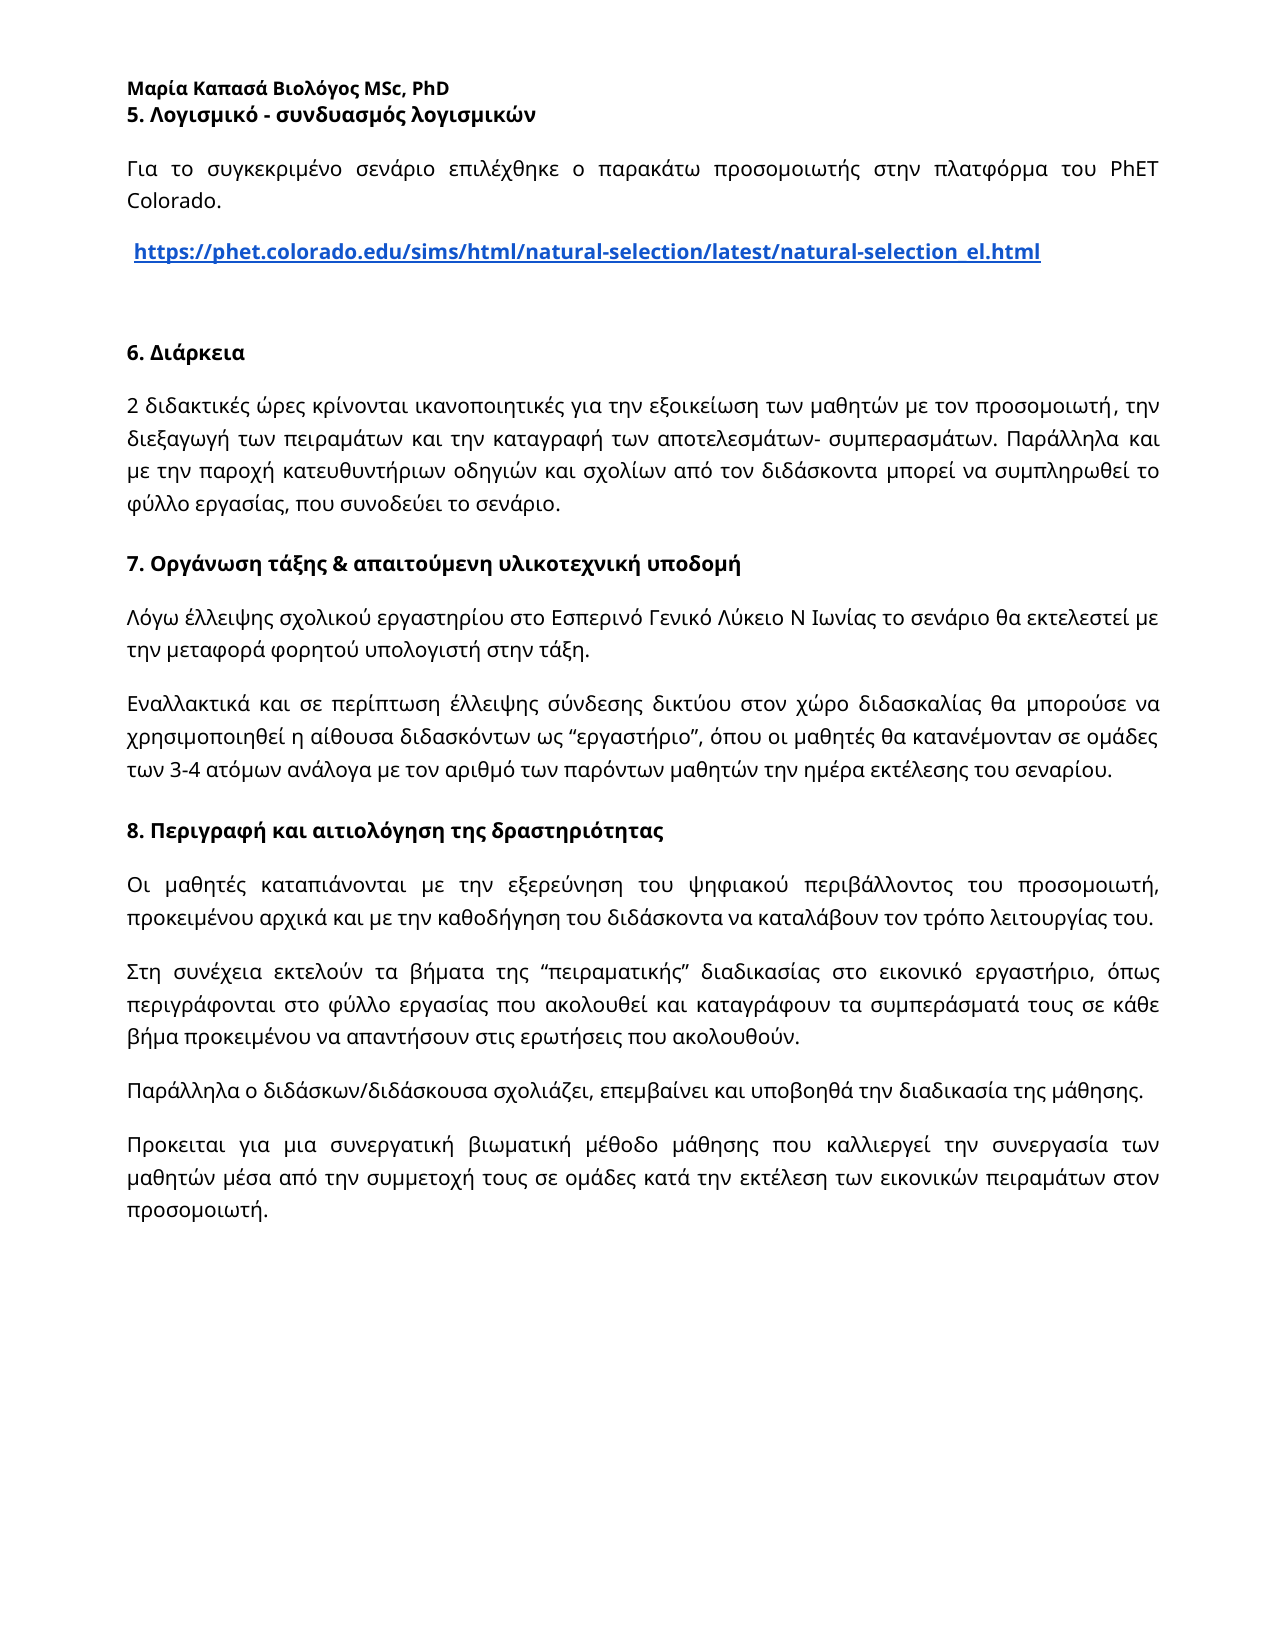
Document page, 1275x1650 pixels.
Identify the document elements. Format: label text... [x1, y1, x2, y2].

text 2 διδακτικές ώρες κρίνονται ικανοποιητικές για την εξοικείωση των μαθητών με τον προσομοιωτή, την διεξαγωγή των πειραμάτων και την καταγραφή των αποτελεσμάτων- συμπερασμάτων. Παράλληλα και με την παροχή κατευθυντήριων οδηγιών και σχολίων από τον διδάσκοντα μπορεί να συμπληρωθεί το φύλλο εργασίας, που συνοδεύει το σενάριο. [127, 391, 1160, 518]
text Εναλλακτικά και σε περίπτωση έλλειψης σύνδεσης δικτύου στον χώρο διδασκαλίας θα μπορούσε να χρησιμοποιηθεί η αίθουσα διδασκόντων ως “εργαστήριο”, όπου οι μαθητές θα κατανέμονταν σε ομάδες των 3-4 ατόμων ανάλογα με τον αριθμό των παρόντων μαθητών την ημέρα εκτέλεσης του σεναρίου. [127, 689, 1160, 783]
text https://phet.colorado.edu/sims/html/natural-selection/latest/natural-selection_el.html [134, 237, 1160, 265]
text 8. Περιγραφή και αιτιολόγηση της δραστηριότητας [127, 817, 1160, 845]
text 7. Οργάνωση τάξης & απαιτούμενη υλικοτεχνική υποδομή [127, 549, 1160, 577]
text Προκειται για μια συνεργατική βιωματική μέθοδο μάθησης που καλλιεργεί την συνεργασία των μαθητών μέσα από την συμμετοχή τους σε ομάδες κατά την εκτέλεση των εικονικών πειραμάτων στον προσομοιωτή. [127, 1130, 1160, 1224]
text Λόγω έλλειψης σχολικού εργαστηρίου στο Εσπερινό Γενικό Λύκειο Ν Ιωνίας το σενάριο θα εκτελεστεί με την μεταφορά φορητού υπολογιστή στην τάξη. [127, 603, 1160, 664]
text Οι μαθητές καταπιάνονται με την εξερεύνηση του ψηφιακού περιβάλλοντος του προσομοιωτή, προκειμένου αρχικά και με την καθοδήγηση του διδάσκοντα να καταλάβουν τον τρόπο λειτουργίας του. [127, 871, 1160, 932]
text Παράλληλα ο διδάσκων/διδάσκουσα σχολιάζει, επεμβαίνει και υποβοηθά την διαδικασία της μάθησης. [127, 1076, 1160, 1105]
text 5. Λογισμικό - συνδυασμός λογισμικών [127, 101, 1160, 129]
text 6. Διάρκεια [127, 338, 1160, 366]
text Στη συνέχεια εκτελούν τα βήματα της “πειραματικής” διαδικασίας στο εικονικό εργαστήριο, όπως περιγράφονται στο φύλλο εργασίας που ακολουθεί και καταγράφουν τα συμπεράσματά τους σε κάθε βήμα προκειμένου να απαντήσουν στις ερωτήσεις που ακολουθούν. [127, 957, 1160, 1051]
text Για το συγκεκριμένο σενάριο επιλέχθηκε ο παρακάτω προσομοιωτής στην πλατφόρμα του PhET Colorado. [127, 154, 1160, 215]
